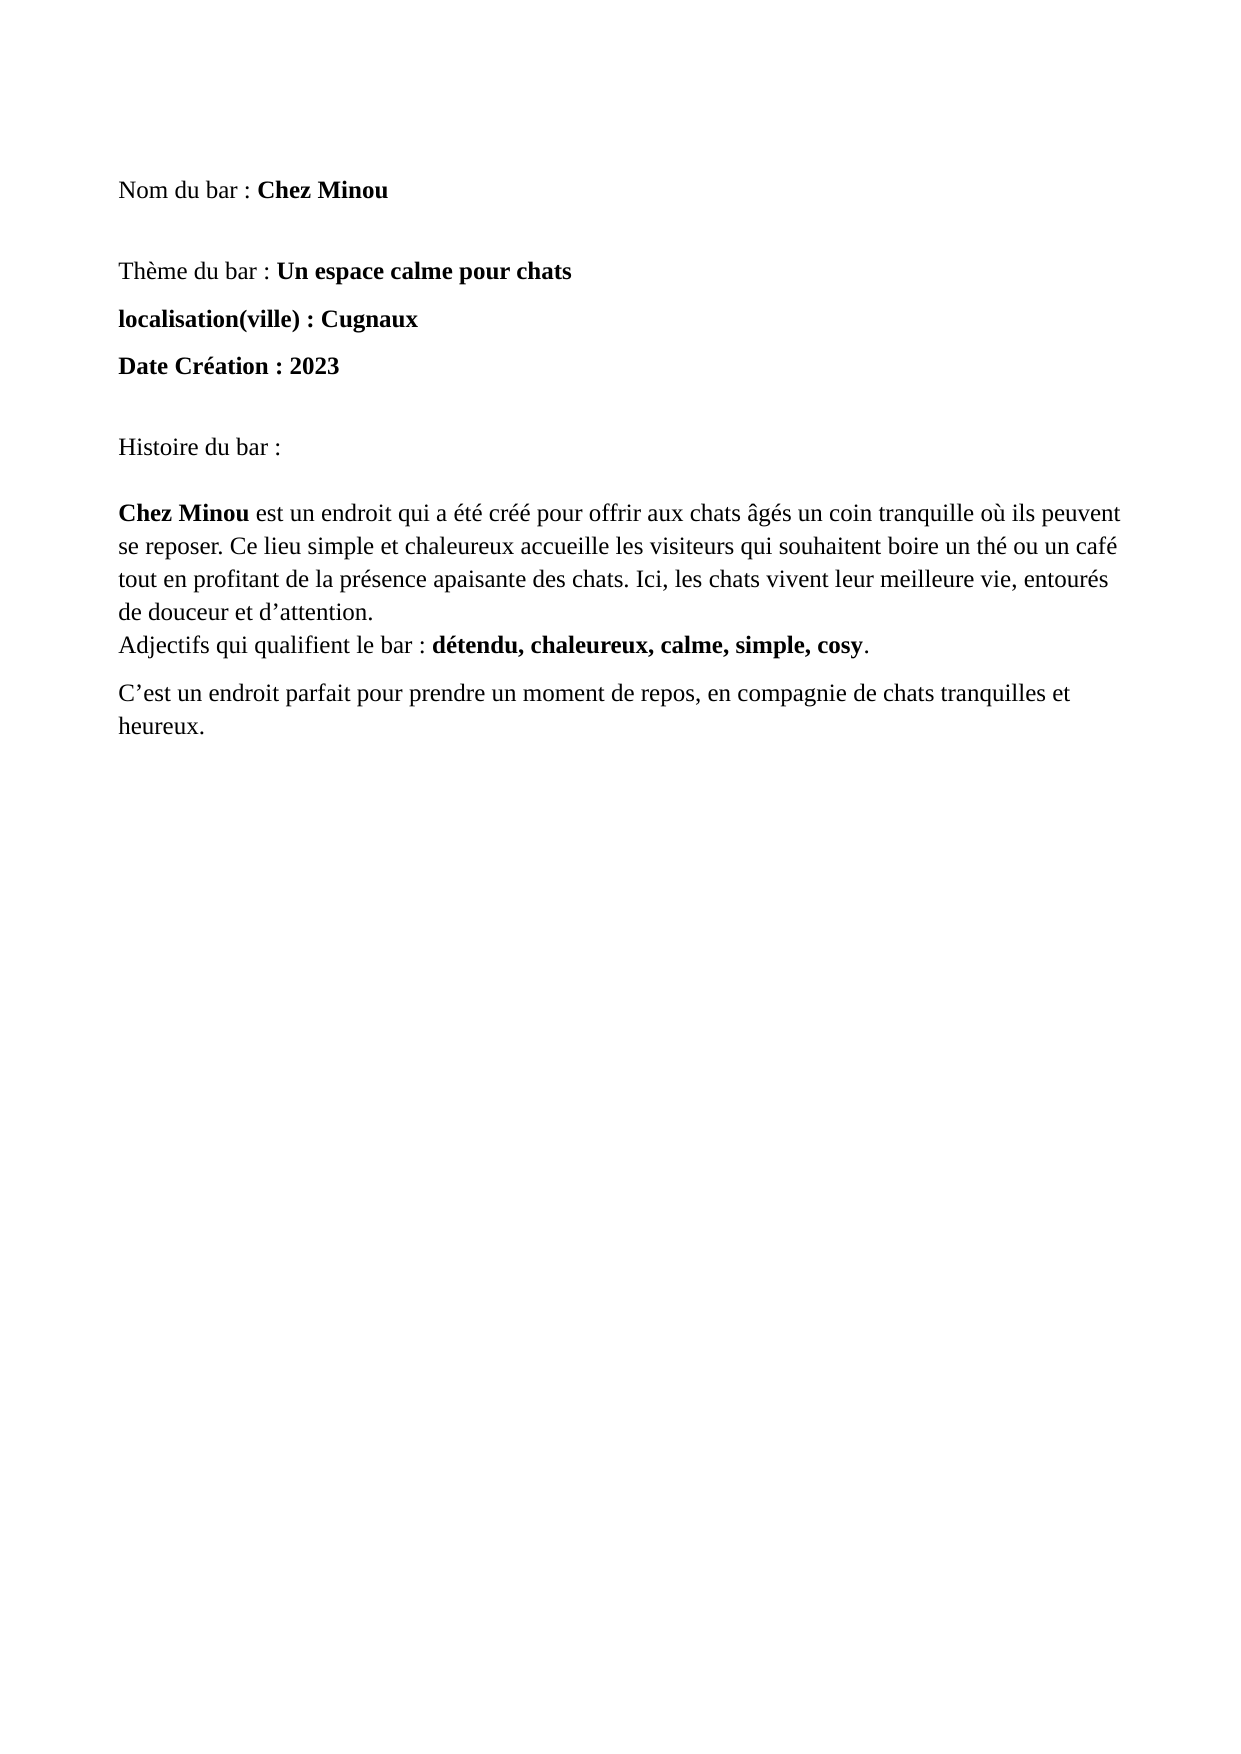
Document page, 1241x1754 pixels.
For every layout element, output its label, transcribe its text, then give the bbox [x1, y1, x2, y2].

text Date Création : 2023 [118, 351, 1122, 380]
text Thème du bar : Un espace calme pour chats [118, 223, 1122, 285]
text C’est un endroit parfait pour prendre un moment de repos, en compagnie de chats tranquilles et heureux. [118, 678, 1122, 739]
text localisation(ville) : Cugnaux [118, 304, 1122, 333]
text Chez Minou est un endroit qui a été créé pour offrir aux chats âgés un coin tranquille où ils peuvent se reposer. Ce lieu simple et chaleureux accueille les visiteurs qui souhaitent boire un thé ou un café tout en profitant de la présence apaisante des chats. Ici, les chats vivent leur meilleure vie, entourés de douceur et d’attention. [118, 465, 1122, 626]
text Nom du bar : Chez Minou [118, 176, 1122, 204]
text Histoire du bar : [118, 399, 1122, 461]
text Adjectifs qui qualifient le bar : détendu, chaleureux, calme, simple, cosy. [118, 630, 1122, 659]
